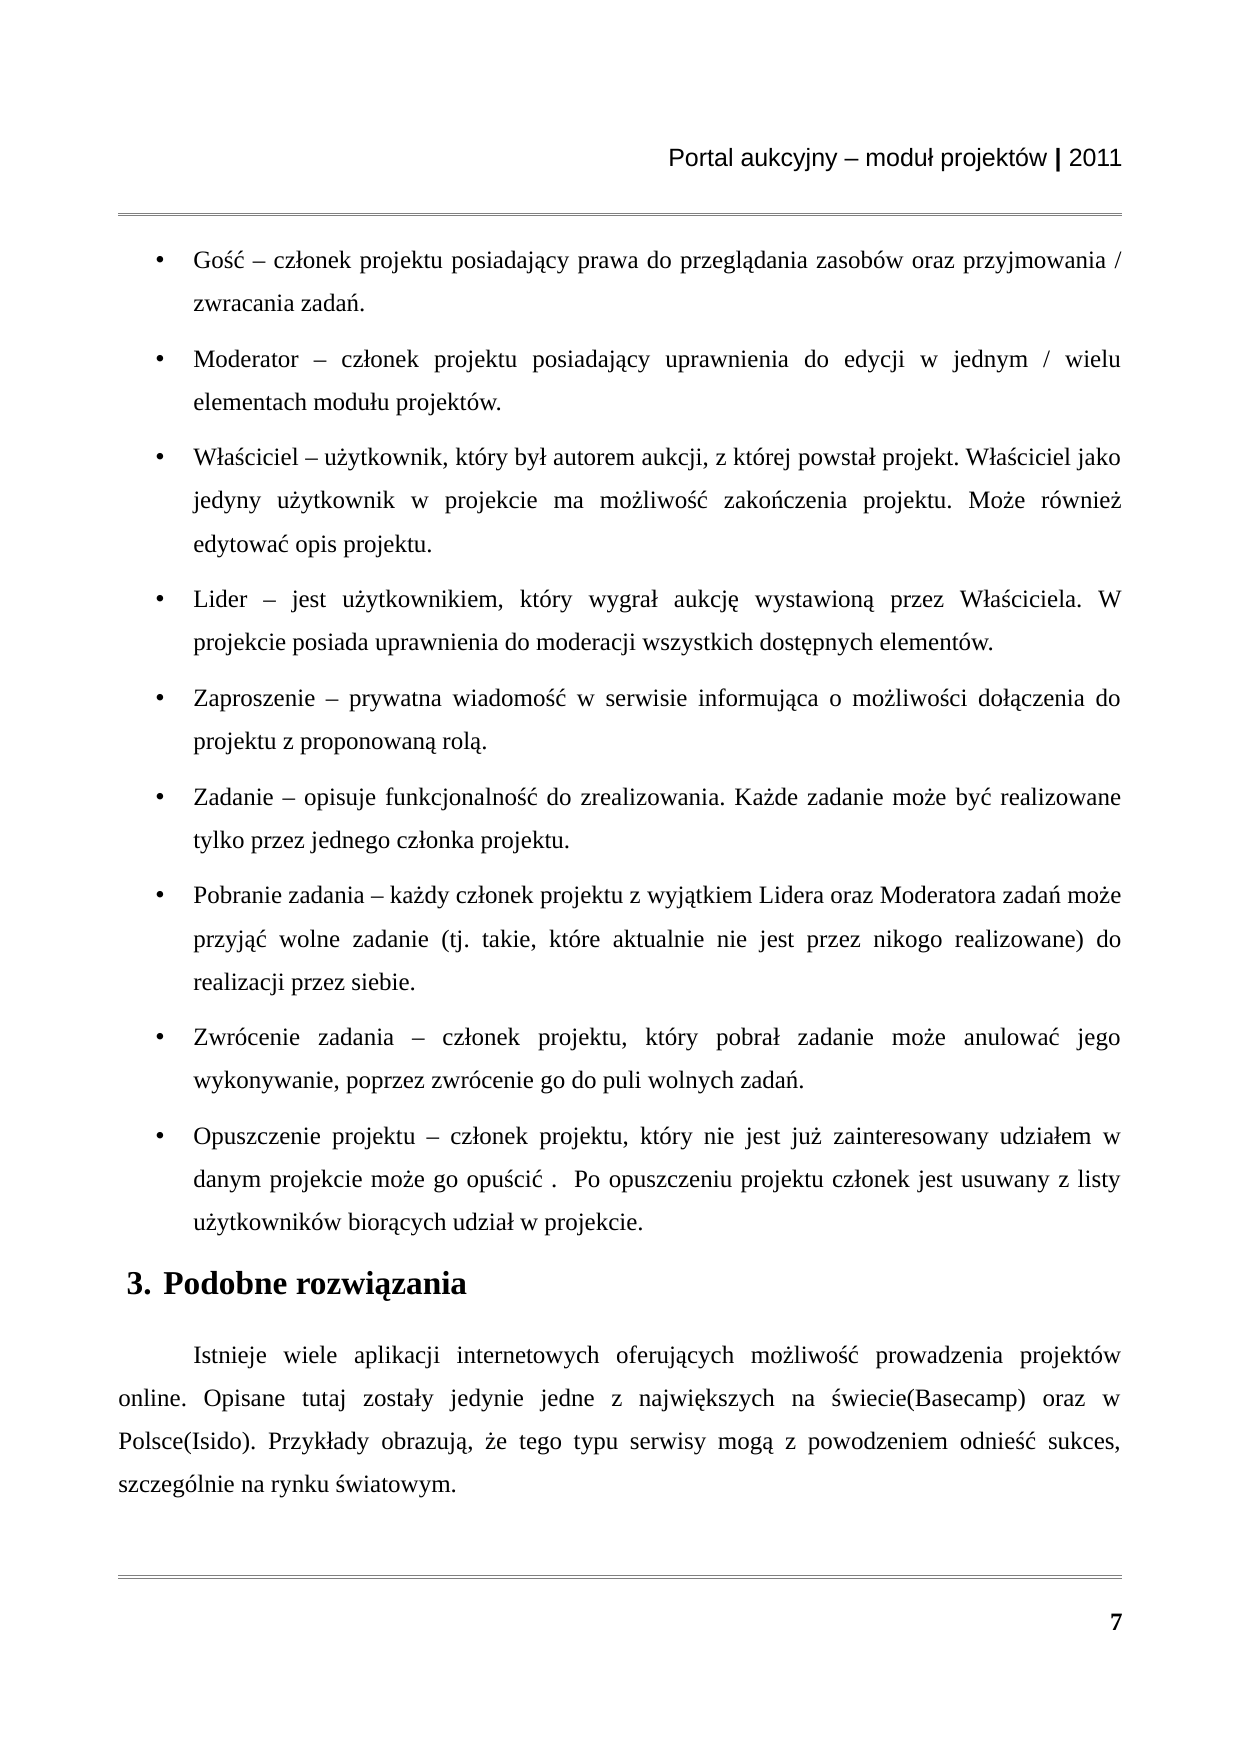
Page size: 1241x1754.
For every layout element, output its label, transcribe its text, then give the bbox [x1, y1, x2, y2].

list Lider – jest użytkownikiem, który wygrał aukcję wystawioną przez Właściciela. W projekcie posiada uprawnienia do moderacji wszystkich dostępnych elementów. [156, 584, 1122, 656]
list Zwrócenie zadania – członek projektu, który pobrał zadanie może anulować jego wykonywanie, poprzez zwrócenie go do puli wolnych zadań. [156, 1022, 1122, 1094]
list Moderator – członek projektu posiadający uprawnienia do edycji w jednym / wielu elementach modułu projektów. [156, 344, 1122, 416]
list Gość – członek projektu posiadający prawa do przeglądania zasobów oraz przyjmowania / zwracania zadań. [156, 245, 1122, 317]
list Zaproszenie – prywatna wiadomość w serwisie informująca o możliwości dołączenia do projektu z proponowaną rolą. [156, 683, 1122, 755]
list Zadanie – opisuje funkcjonalność do zrealizowania. Każde zadanie może być realizowane tylko przez jednego członka projektu. [156, 782, 1122, 854]
text Istnieje wiele aplikacji internetowych oferujących możliwość prowadzenia projektów online. Opisane tutaj zostały jedynie jedne z największych na świecie(Basecamp) oraz w Polsce(Isido). Przykłady obrazują, że tego typu serwisy mogą z powodzeniem odnieść sukces, szczególnie na rynku światowym. [118, 1340, 1122, 1498]
list Właściciel – użytkownik, który był autorem aukcji, z której powstał projekt. Właściciel jako jedyny użytkownik w projekcie ma możliwość zakończenia projektu. Może również edytować opis projektu. [156, 442, 1122, 557]
subtitle Podobne rozwiązania [118, 1263, 1122, 1301]
list Opuszczenie projektu – członek projektu, który nie jest już zainteresowany udziałem w danym projekcie może go opuścić . Po opuszczeniu projektu członek jest usuwany z listy użytkowników biorących udział w projekcie. [156, 1121, 1122, 1236]
list Pobranie zadania – każdy członek projektu z wyjątkiem Lidera oraz Moderatora zadań może przyjąć wolne zadanie (tj. takie, które aktualnie nie jest przez nikogo realizowane) do realizacji przez siebie. [156, 881, 1122, 996]
